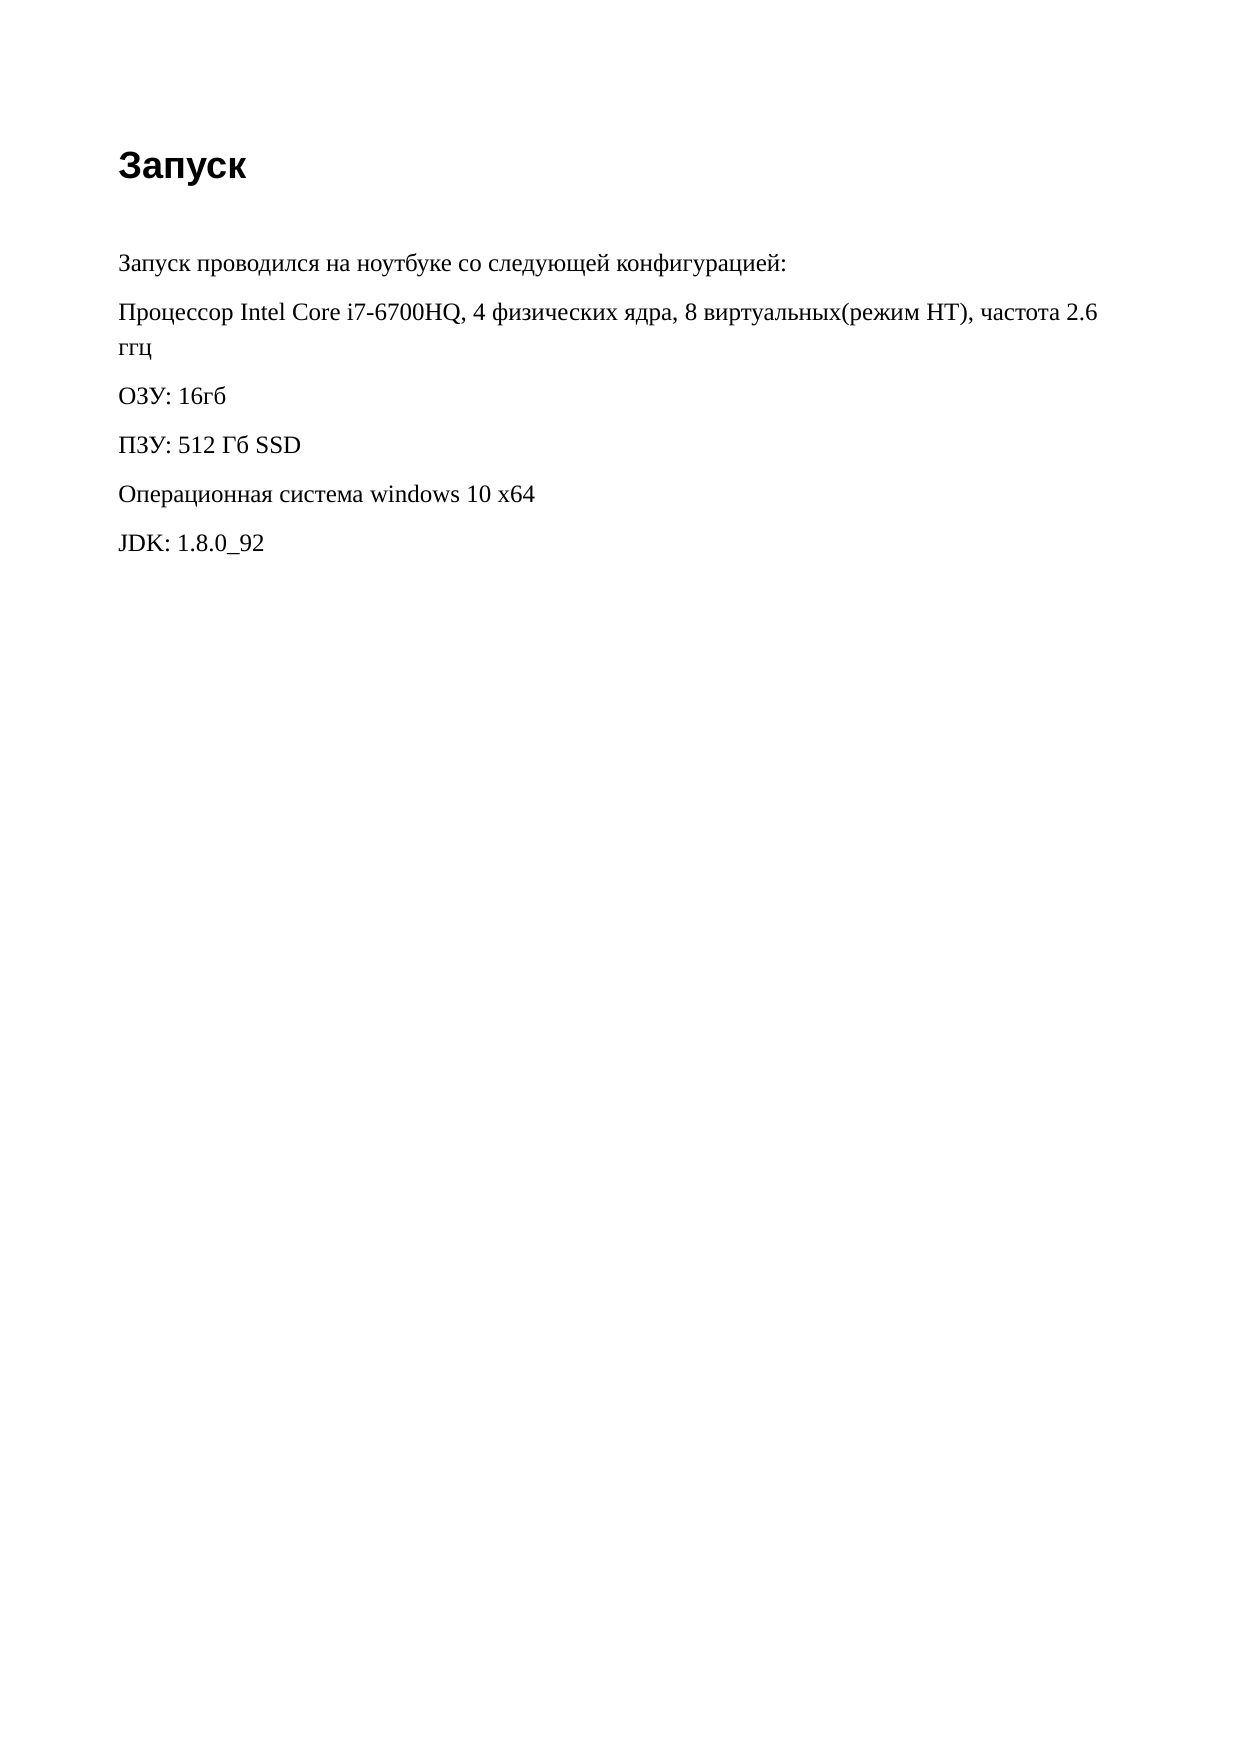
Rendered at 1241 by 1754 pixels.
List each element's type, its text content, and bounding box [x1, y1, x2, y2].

text ОЗУ: 16гб [118, 381, 1122, 410]
text JDK: 1.8.0_92 [118, 528, 1122, 557]
text ПЗУ: 512 Гб SSD [118, 430, 1122, 459]
text Процессор Intel Core i7-6700HQ, 4 физических ядра, 8 виртуальных(режим HT), частота 2.6 ггц [118, 297, 1122, 361]
text Запуск проводился на ноутбуке со следующей конфигурацией: [118, 248, 1122, 277]
subtitle Запуск [118, 143, 1122, 187]
text Операционная система windows 10 x64 [118, 479, 1122, 508]
